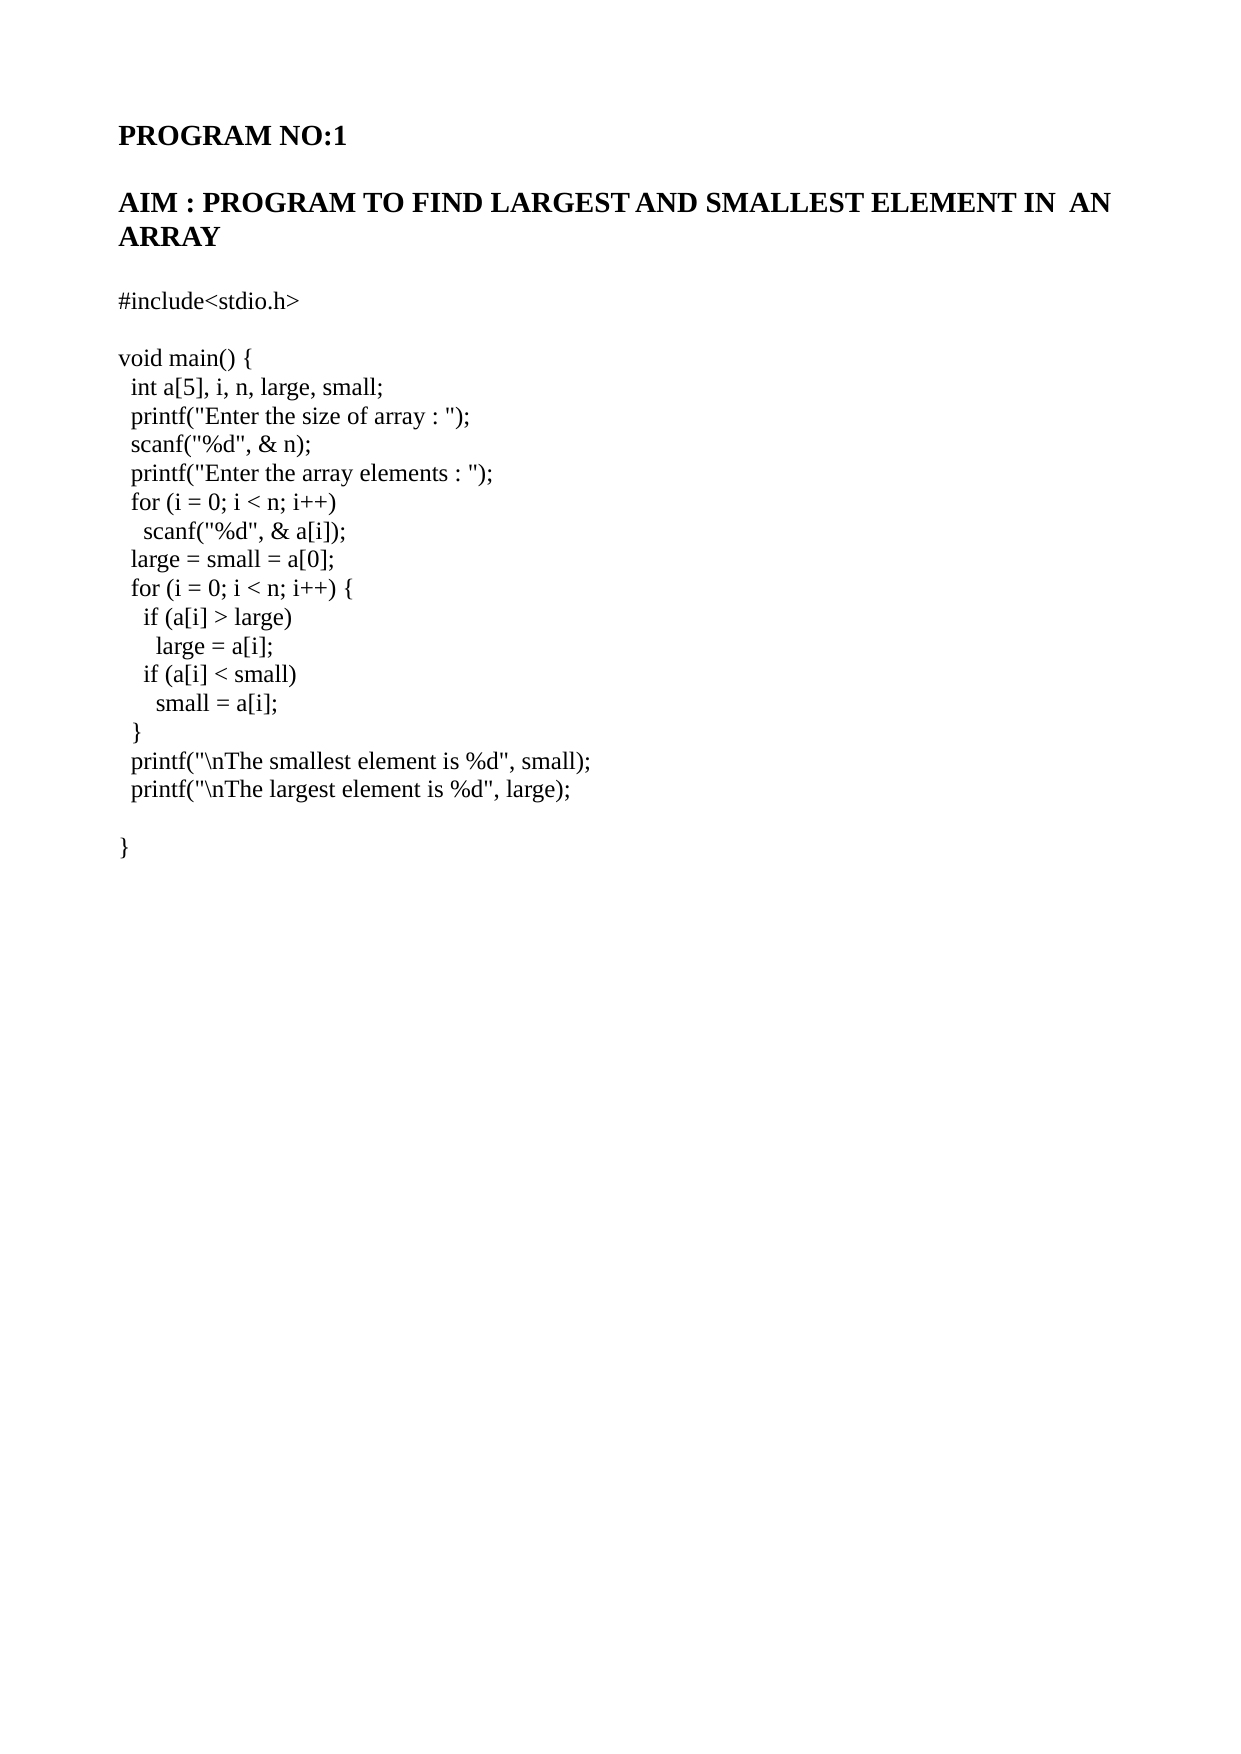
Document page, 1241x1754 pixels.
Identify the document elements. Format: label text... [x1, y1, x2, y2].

text printf("\nThe largest element is %d", large); [118, 774, 1122, 803]
text for (i = 0; i < n; i++) { [118, 573, 1122, 602]
text if (a[i] > large) [118, 602, 1122, 631]
text int a[5], i, n, large, small; [118, 372, 1122, 401]
text } [118, 717, 1122, 746]
text printf("Enter the size of array : "); [118, 401, 1122, 429]
text AIM : PROGRAM TO FIND LARGEST AND SMALLEST ELEMENT IN AN ARRAY [118, 185, 1122, 252]
text for (i = 0; i < n; i++) [118, 487, 1122, 516]
text if (a[i] < small) [118, 659, 1122, 688]
text printf("\nThe smallest element is %d", small); [118, 746, 1122, 774]
text #include<stdio.h> [118, 286, 1122, 314]
text scanf("%d", & a[i]); [118, 516, 1122, 544]
text small = a[i]; [118, 688, 1122, 717]
text PROGRAM NO:1 [118, 118, 1122, 152]
text large = small = a[0]; [118, 544, 1122, 573]
text } [118, 832, 1122, 861]
text printf("Enter the array elements : "); [118, 458, 1122, 487]
text void main() { [118, 343, 1122, 372]
text large = a[i]; [118, 631, 1122, 659]
text scanf("%d", & n); [118, 429, 1122, 458]
